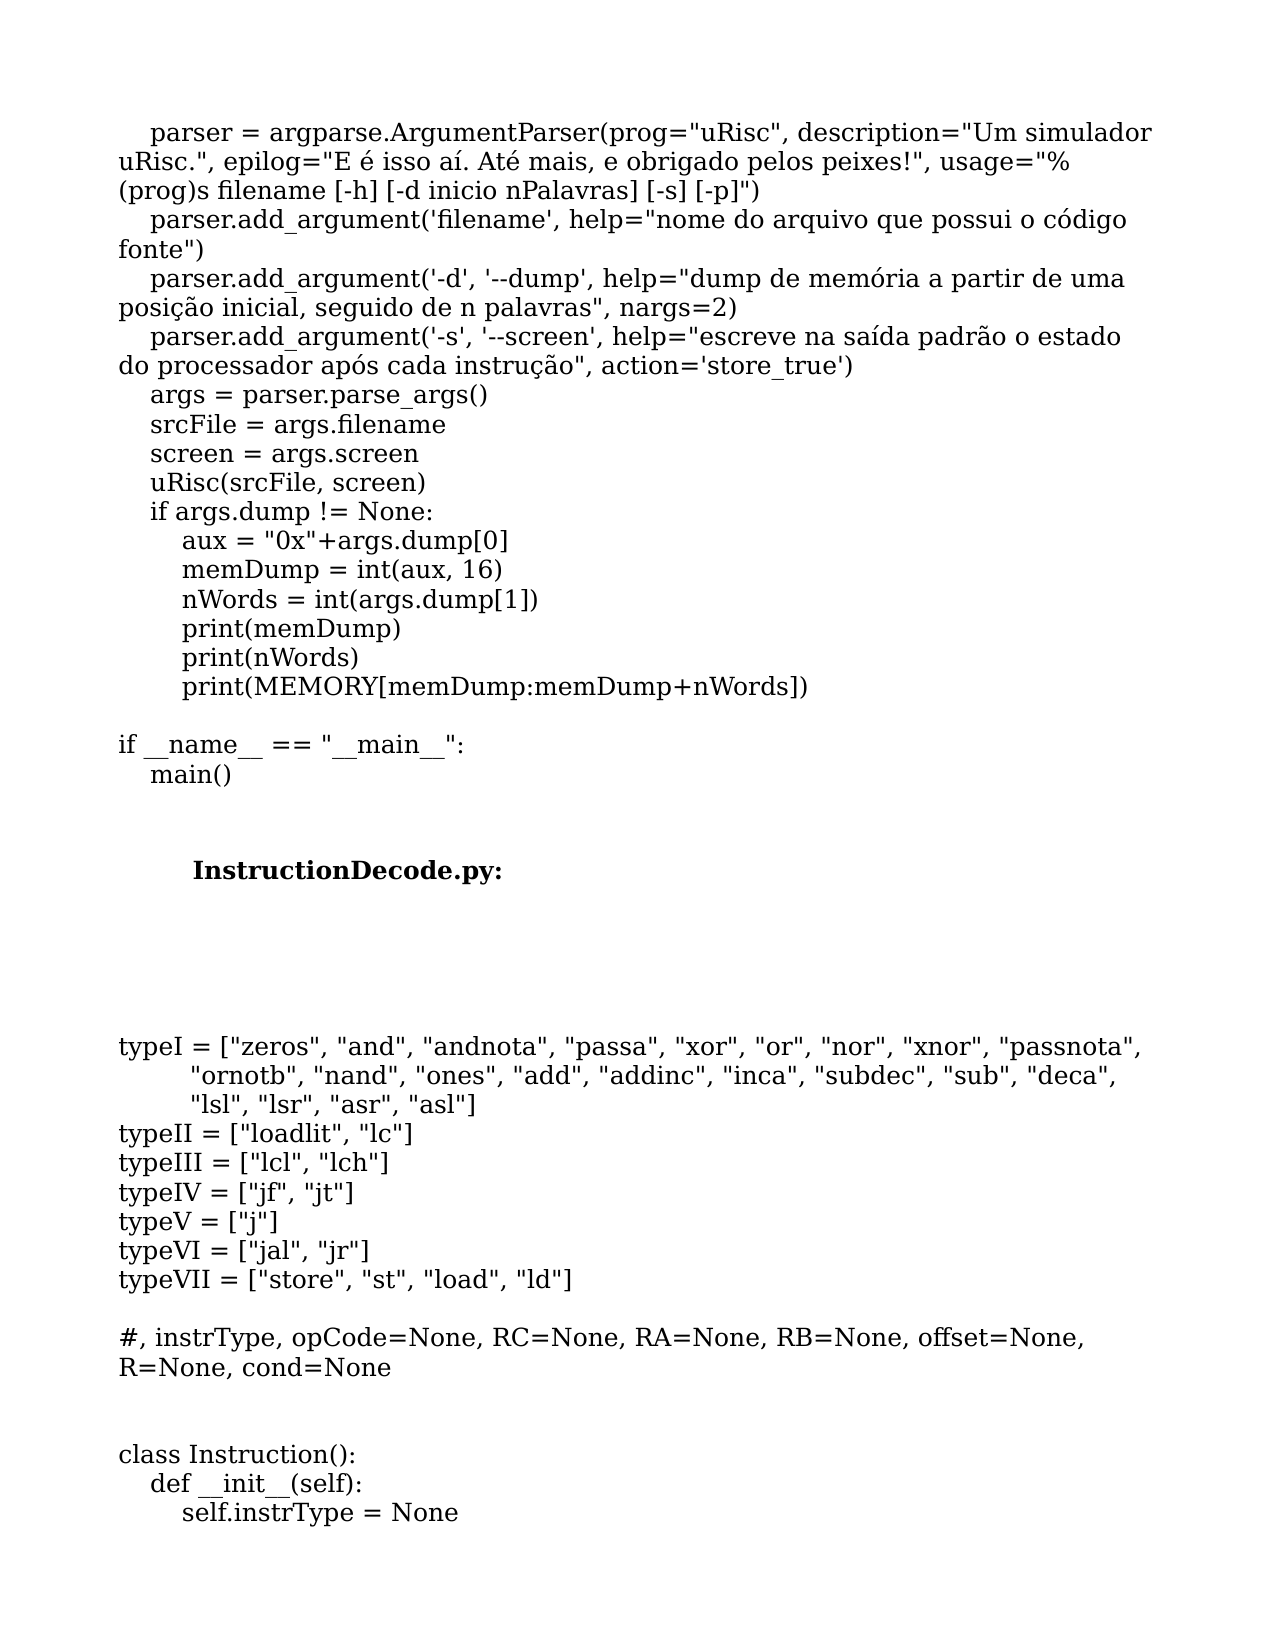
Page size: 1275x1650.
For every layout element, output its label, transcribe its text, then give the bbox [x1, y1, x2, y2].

text srcFile = args.filename [118, 410, 1157, 439]
text typeVII = ["store", "st", "load", "ld"] [118, 1265, 1157, 1294]
text parser.add_argument('-d', '--dump', help="dump de memória a partir de uma posição inicial, seguido de n palavras", nargs=2) [118, 264, 1157, 322]
text main() [118, 760, 1157, 789]
text def __init__(self): [118, 1469, 1157, 1498]
text if args.dump != None: [118, 497, 1157, 526]
text memDump = int(aux, 16) [118, 556, 1157, 585]
text "ornotb", "nand", "ones", "add", "addinc", "inca", "subdec", "sub", "deca", [118, 1061, 1157, 1090]
text InstructionDecode.py: [118, 852, 1157, 886]
text typeIV = ["jf", "jt"] [118, 1178, 1157, 1207]
text class Instruction(): [118, 1440, 1157, 1469]
text typeVI = ["jal", "jr"] [118, 1236, 1157, 1265]
text typeV = ["j"] [118, 1207, 1157, 1236]
text if __name__ == "__main__": [118, 731, 1157, 760]
text parser.add_argument('filename', help="nome do arquivo que possui o código fonte") [118, 206, 1157, 264]
text self.instrType = None [118, 1498, 1157, 1528]
text parser = argparse.ArgumentParser(prog="uRisc", description="Um simulador uRisc.", epilog="E é isso aí. Até mais, e obrigado pelos peixes!", usage="%(prog)s filename [-h] [-d inicio nPalavras] [-s] [-p]") [118, 118, 1157, 206]
text #, instrType, opCode=None, RC=None, RA=None, RB=None, offset=None, R=None, cond=None [118, 1323, 1157, 1382]
text typeI = ["zeros", "and", "andnota", "passa", "xor", "or", "nor", "xnor", "passnota", [118, 1032, 1157, 1061]
text nWords = int(args.dump[1]) [118, 585, 1157, 614]
text print(MEMORY[memDump:memDump+nWords]) [118, 672, 1157, 701]
text print(memDump) [118, 614, 1157, 643]
text screen = args.screen [118, 439, 1157, 468]
text aux = "0x"+args.dump[0] [118, 526, 1157, 556]
text parser.add_argument('-s', '--screen', help="escreve na saída padrão o estado do processador após cada instrução", action='store_true') [118, 322, 1157, 381]
text typeII = ["loadlit", "lc"] [118, 1119, 1157, 1148]
text typeIII = ["lcl", "lch"] [118, 1148, 1157, 1178]
text "lsl", "lsr", "asr", "asl"] [118, 1090, 1157, 1119]
text print(nWords) [118, 643, 1157, 672]
text uRisc(srcFile, screen) [118, 468, 1157, 497]
text args = parser.parse_args() [118, 381, 1157, 410]
